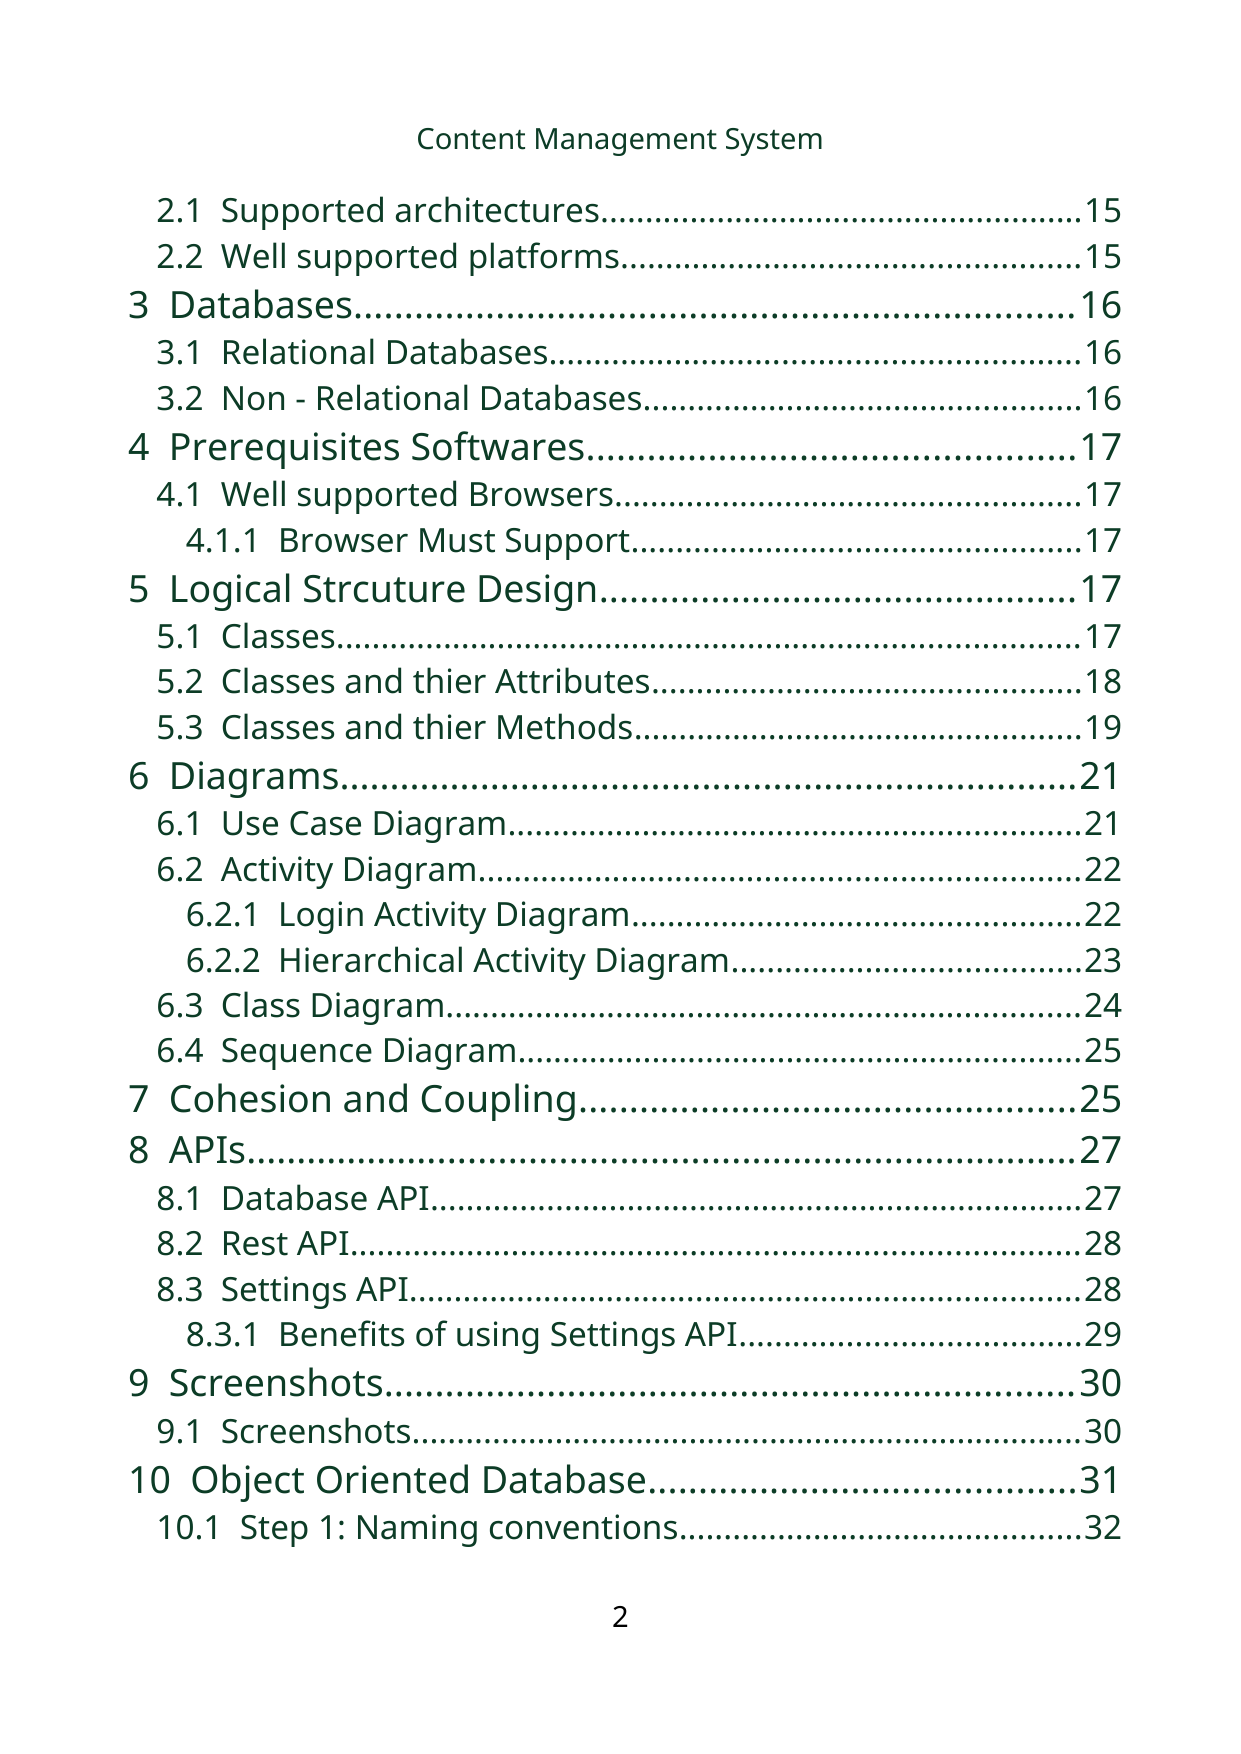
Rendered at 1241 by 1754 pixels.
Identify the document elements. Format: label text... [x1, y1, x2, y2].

text 6 Diagrams 21 [118, 749, 1122, 800]
text 5 Logical Strcuture Design 17 [118, 562, 1122, 613]
text 6.2.1 Login Activity Diagram 22 [177, 891, 1122, 936]
text 2.1 Supported architectures 15 [148, 187, 1122, 233]
text 4.1.1 Browser Must Support 17 [177, 516, 1122, 562]
text 3 Databases 16 [118, 278, 1122, 329]
text 8.3.1 Benefits of using Settings API 29 [177, 1311, 1122, 1356]
text 6.4 Sequence Diagram 25 [148, 1027, 1122, 1073]
text 8.1 Database API 27 [148, 1175, 1122, 1220]
text 4.1 Well supported Browsers 17 [148, 471, 1122, 516]
text 9.1 Screenshots 30 [148, 1407, 1122, 1453]
text 3.1 Relational Databases 16 [148, 329, 1122, 374]
text 8.2 Rest API 28 [148, 1220, 1122, 1266]
text 4 Prerequisites Softwares 17 [118, 420, 1122, 471]
text 5.3 Classes and thier Methods 19 [148, 704, 1122, 749]
text 6.3 Class Diagram 24 [148, 982, 1122, 1027]
text 10.1 Step 1: Naming conventions 32 [148, 1504, 1122, 1549]
text 9 Screenshots 30 [118, 1356, 1122, 1407]
text 8.3 Settings API 28 [148, 1266, 1122, 1311]
text 3.2 Non - Relational Databases 16 [148, 374, 1122, 420]
text 7 Cohesion and Coupling 25 [118, 1073, 1122, 1124]
text 6.2 Activity Diagram 22 [148, 846, 1122, 891]
text 8 APIs 27 [118, 1124, 1122, 1175]
text 10 Object Oriented Database 31 [118, 1453, 1122, 1504]
text 5.2 Classes and thier Attributes 18 [148, 658, 1122, 704]
text 6.2.2 Hierarchical Activity Diagram 23 [177, 936, 1122, 982]
text 6.1 Use Case Diagram 21 [148, 800, 1122, 846]
text 5.1 Classes 17 [148, 613, 1122, 658]
text 2.2 Well supported platforms 15 [148, 233, 1122, 278]
